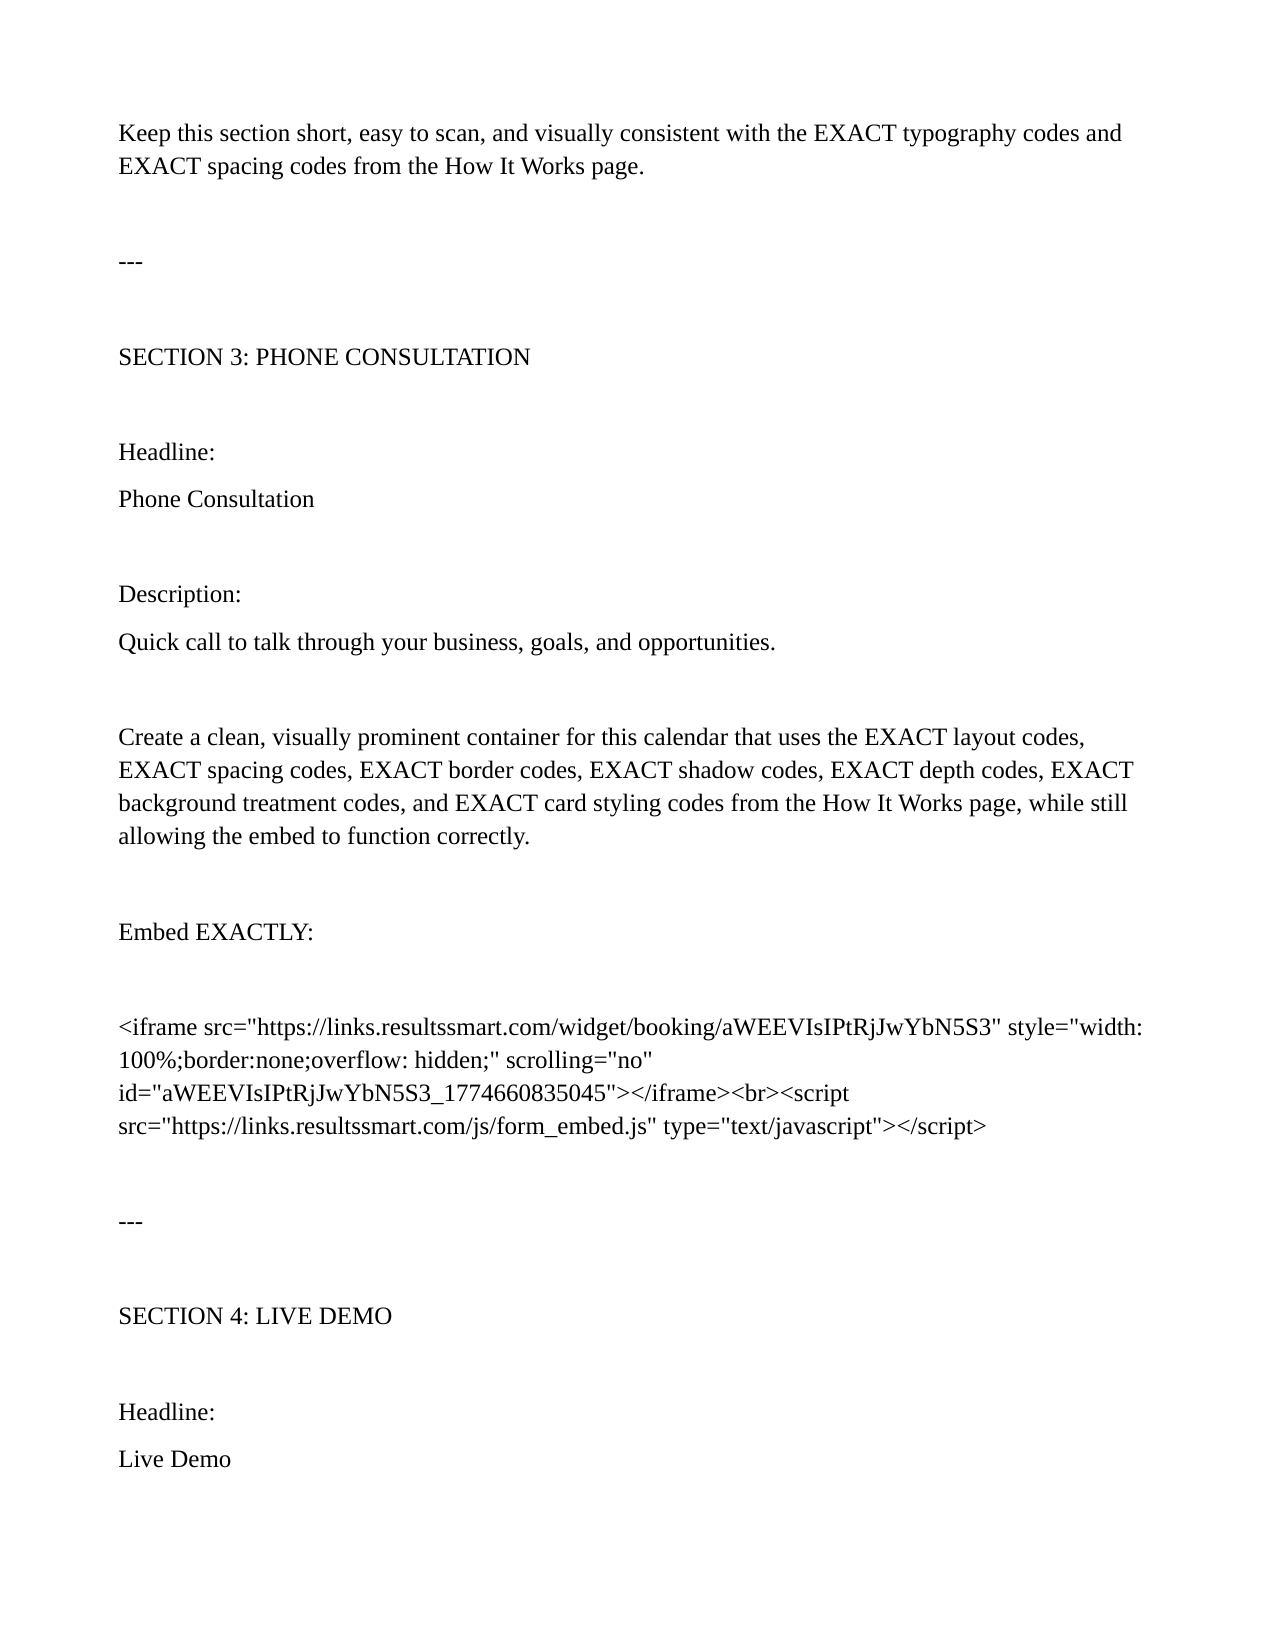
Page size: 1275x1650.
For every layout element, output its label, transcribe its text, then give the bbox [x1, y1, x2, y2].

text Description: [118, 579, 1157, 608]
text SECTION 3: PHONE CONSULTATION [118, 342, 1157, 370]
text Headline: [118, 437, 1157, 466]
text Phone Consultation [118, 484, 1157, 513]
text --- [118, 246, 1157, 275]
text Headline: [118, 1397, 1157, 1425]
text Create a clean, visually prominent container for this calendar that uses the EXACT layout codes, EXACT spacing codes, EXACT border codes, EXACT shadow codes, EXACT depth codes, EXACT background treatment codes, and EXACT card styling codes from the How It Works page, while still allowing the embed to function correctly. [118, 722, 1157, 850]
text Embed EXACTLY: [118, 917, 1157, 945]
text Quick call to talk through your business, goals, and opportunities. [118, 627, 1157, 656]
text <iframe src="https://links.resultssmart.com/widget/booking/aWEEVIsIPtRjJwYbN5S3" style="width: 100%;border:none;overflow: hidden;" scrolling="no" id="aWEEVIsIPtRjJwYbN5S3_1774660835045"></iframe><br><script src="https://links.resultssmart.com/js/form_embed.js" type="text/javascript"></script> [118, 1012, 1157, 1140]
text Live Demo [118, 1444, 1157, 1473]
text SECTION 4: LIVE DEMO [118, 1301, 1157, 1330]
text Keep this section short, easy to scan, and visually consistent with the EXACT typography codes and EXACT spacing codes from the How It Works page. [118, 118, 1157, 180]
text --- [118, 1206, 1157, 1235]
